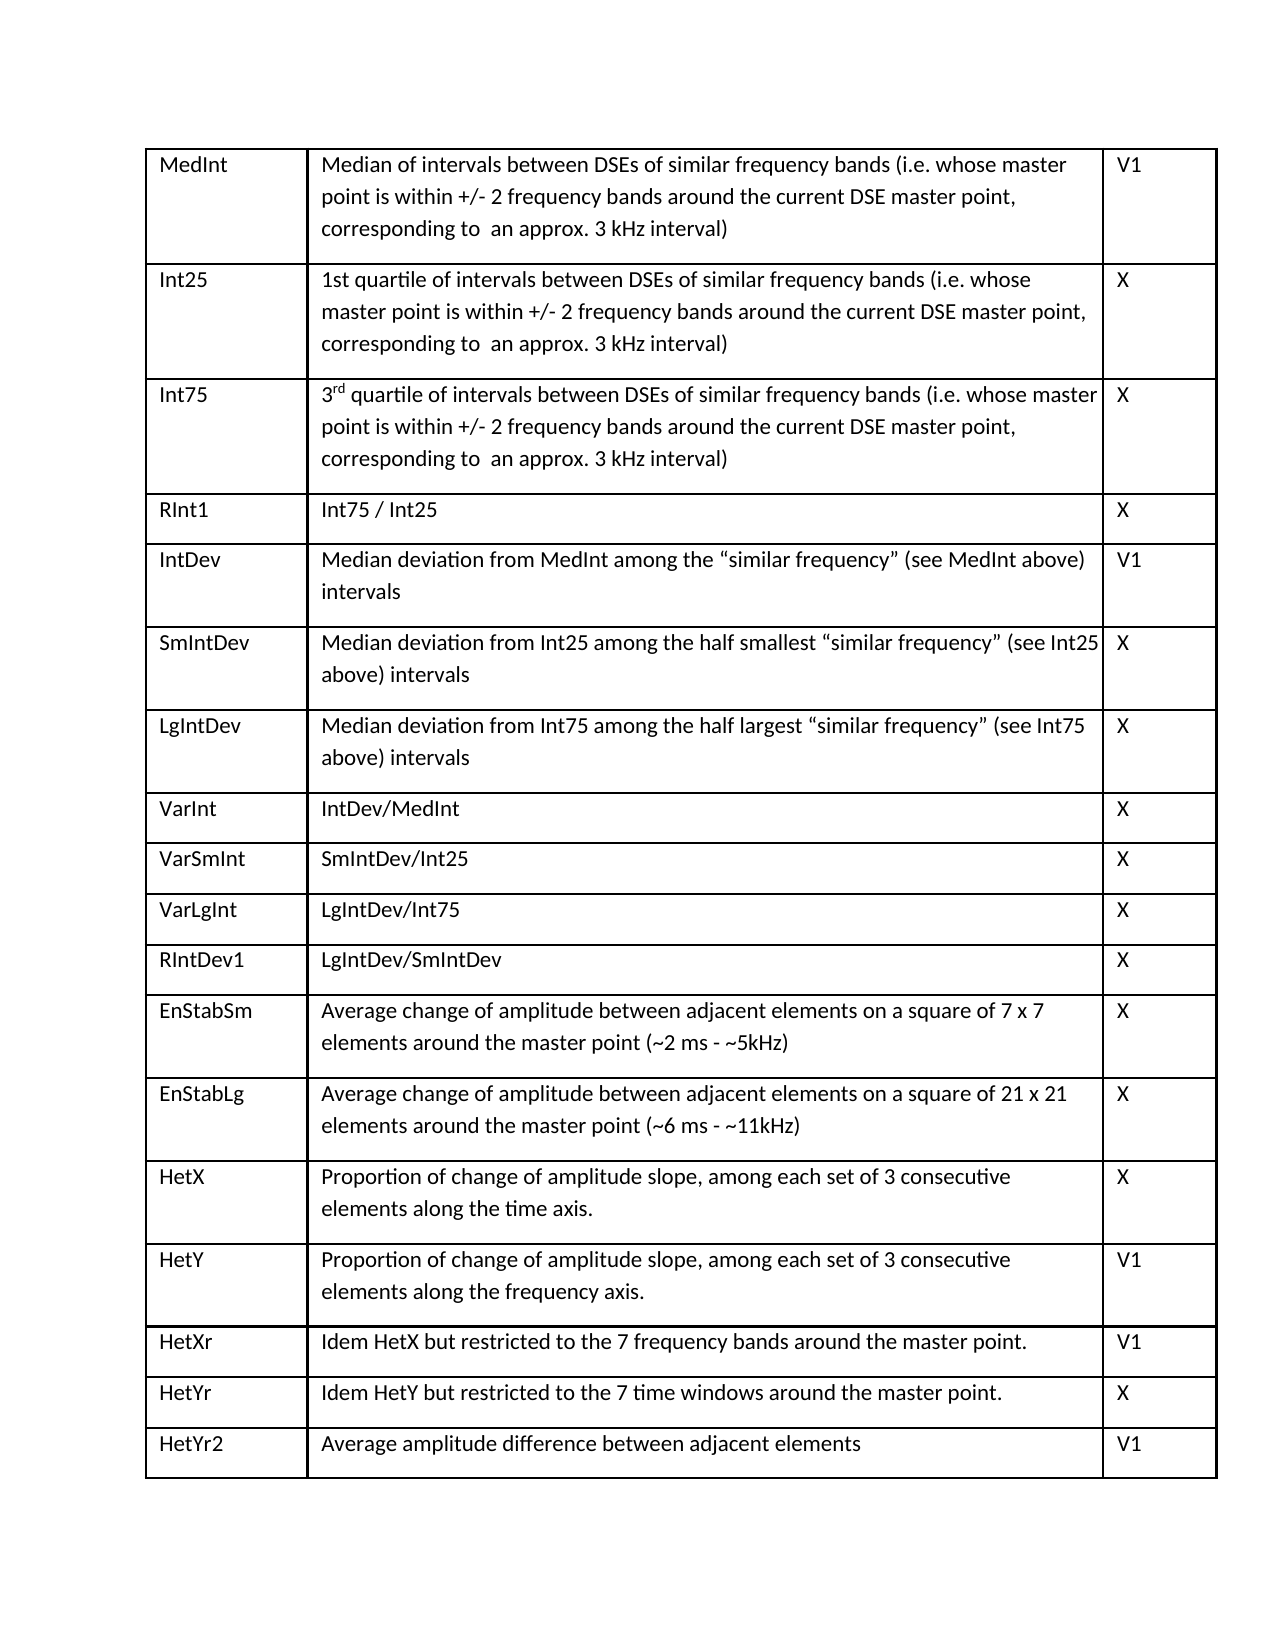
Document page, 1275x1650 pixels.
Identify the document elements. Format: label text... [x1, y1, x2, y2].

table_cell Average amplitude difference between adjacent elements [309, 1429, 1102, 1477]
table_cell Average change of amplitude between adjacent elements on a square of 7 x 7 elements around the master point (~2 ms - ~5kHz) [309, 996, 1102, 1077]
table_cell X [1104, 628, 1215, 709]
table_cell HetYr [147, 1378, 306, 1427]
table_cell 3rd quartile of intervals between DSEs of similar frequency bands (i.e. whose master point is within +/- 2 frequency bands around the current DSE master point, corresponding to an approx. 3 kHz interval) [309, 380, 1102, 493]
table_cell IntDev/MedInt [309, 794, 1102, 842]
table_cell Median of intervals between DSEs of similar frequency bands (i.e. whose master point is within +/- 2 frequency bands around the current DSE master point, corresponding to an approx. 3 kHz interval) [309, 150, 1102, 263]
table_cell X [1104, 844, 1215, 893]
table_cell Int75 [147, 380, 306, 493]
table_cell Median deviation from Int75 among the half largest “similar frequency” (see Int75 above) intervals [309, 711, 1102, 792]
table_cell RInt1 [147, 495, 306, 543]
table_cell VarInt [147, 794, 306, 842]
table_cell X [1104, 996, 1215, 1077]
table_cell X [1104, 1162, 1215, 1243]
table_cell HetY [147, 1245, 306, 1325]
table_cell RIntDev1 [147, 946, 306, 994]
table_cell HetYr2 [147, 1429, 306, 1477]
table_cell X [1104, 946, 1215, 994]
table_cell V1 [1104, 545, 1215, 626]
table_cell X [1104, 794, 1215, 842]
table_cell EnStabSm [147, 996, 306, 1077]
table_cell Median deviation from MedInt among the “similar frequency” (see MedInt above) intervals [309, 545, 1102, 626]
table_cell Proportion of change of amplitude slope, among each set of 3 consecutive elements along the frequency axis. [309, 1245, 1102, 1325]
table_cell HetXr [147, 1328, 306, 1376]
table_cell VarLgInt [147, 895, 306, 943]
table_cell V1 [1104, 1429, 1215, 1477]
table_cell Average change of amplitude between adjacent elements on a square of 21 x 21 elements around the master point (~6 ms - ~11kHz) [309, 1079, 1102, 1160]
table_cell LgIntDev/Int75 [309, 895, 1102, 943]
table_cell Idem HetX but restricted to the 7 frequency bands around the master point. [309, 1328, 1102, 1376]
table_cell LgIntDev/SmIntDev [309, 946, 1102, 994]
table_cell V1 [1104, 150, 1215, 263]
table_cell Median deviation from Int25 among the half smallest “similar frequency” (see Int25 above) intervals [309, 628, 1102, 709]
table_cell X [1104, 1079, 1215, 1160]
table_cell X [1104, 265, 1215, 378]
table_cell X [1104, 495, 1215, 543]
table_cell EnStabLg [147, 1079, 306, 1160]
table_cell SmIntDev/Int25 [309, 844, 1102, 893]
table_cell X [1104, 895, 1215, 943]
table_cell V1 [1104, 1245, 1215, 1325]
table_cell Int25 [147, 265, 306, 378]
table_cell X [1104, 380, 1215, 493]
table_cell Int75 / Int25 [309, 495, 1102, 543]
table_cell MedInt [147, 150, 306, 263]
table_cell 1st quartile of intervals between DSEs of similar frequency bands (i.e. whose master point is within +/- 2 frequency bands around the current DSE master point, corresponding to an approx. 3 kHz interval) [309, 265, 1102, 378]
table_cell Idem HetY but restricted to the 7 time windows around the master point. [309, 1378, 1102, 1427]
table_cell Proportion of change of amplitude slope, among each set of 3 consecutive elements along the time axis. [309, 1162, 1102, 1243]
table_cell SmIntDev [147, 628, 306, 709]
table_cell X [1104, 1378, 1215, 1427]
table_cell VarSmInt [147, 844, 306, 893]
table_cell LgIntDev [147, 711, 306, 792]
table_cell HetX [147, 1162, 306, 1243]
table_cell V1 [1104, 1328, 1215, 1376]
table_cell X [1104, 711, 1215, 792]
table_cell IntDev [147, 545, 306, 626]
